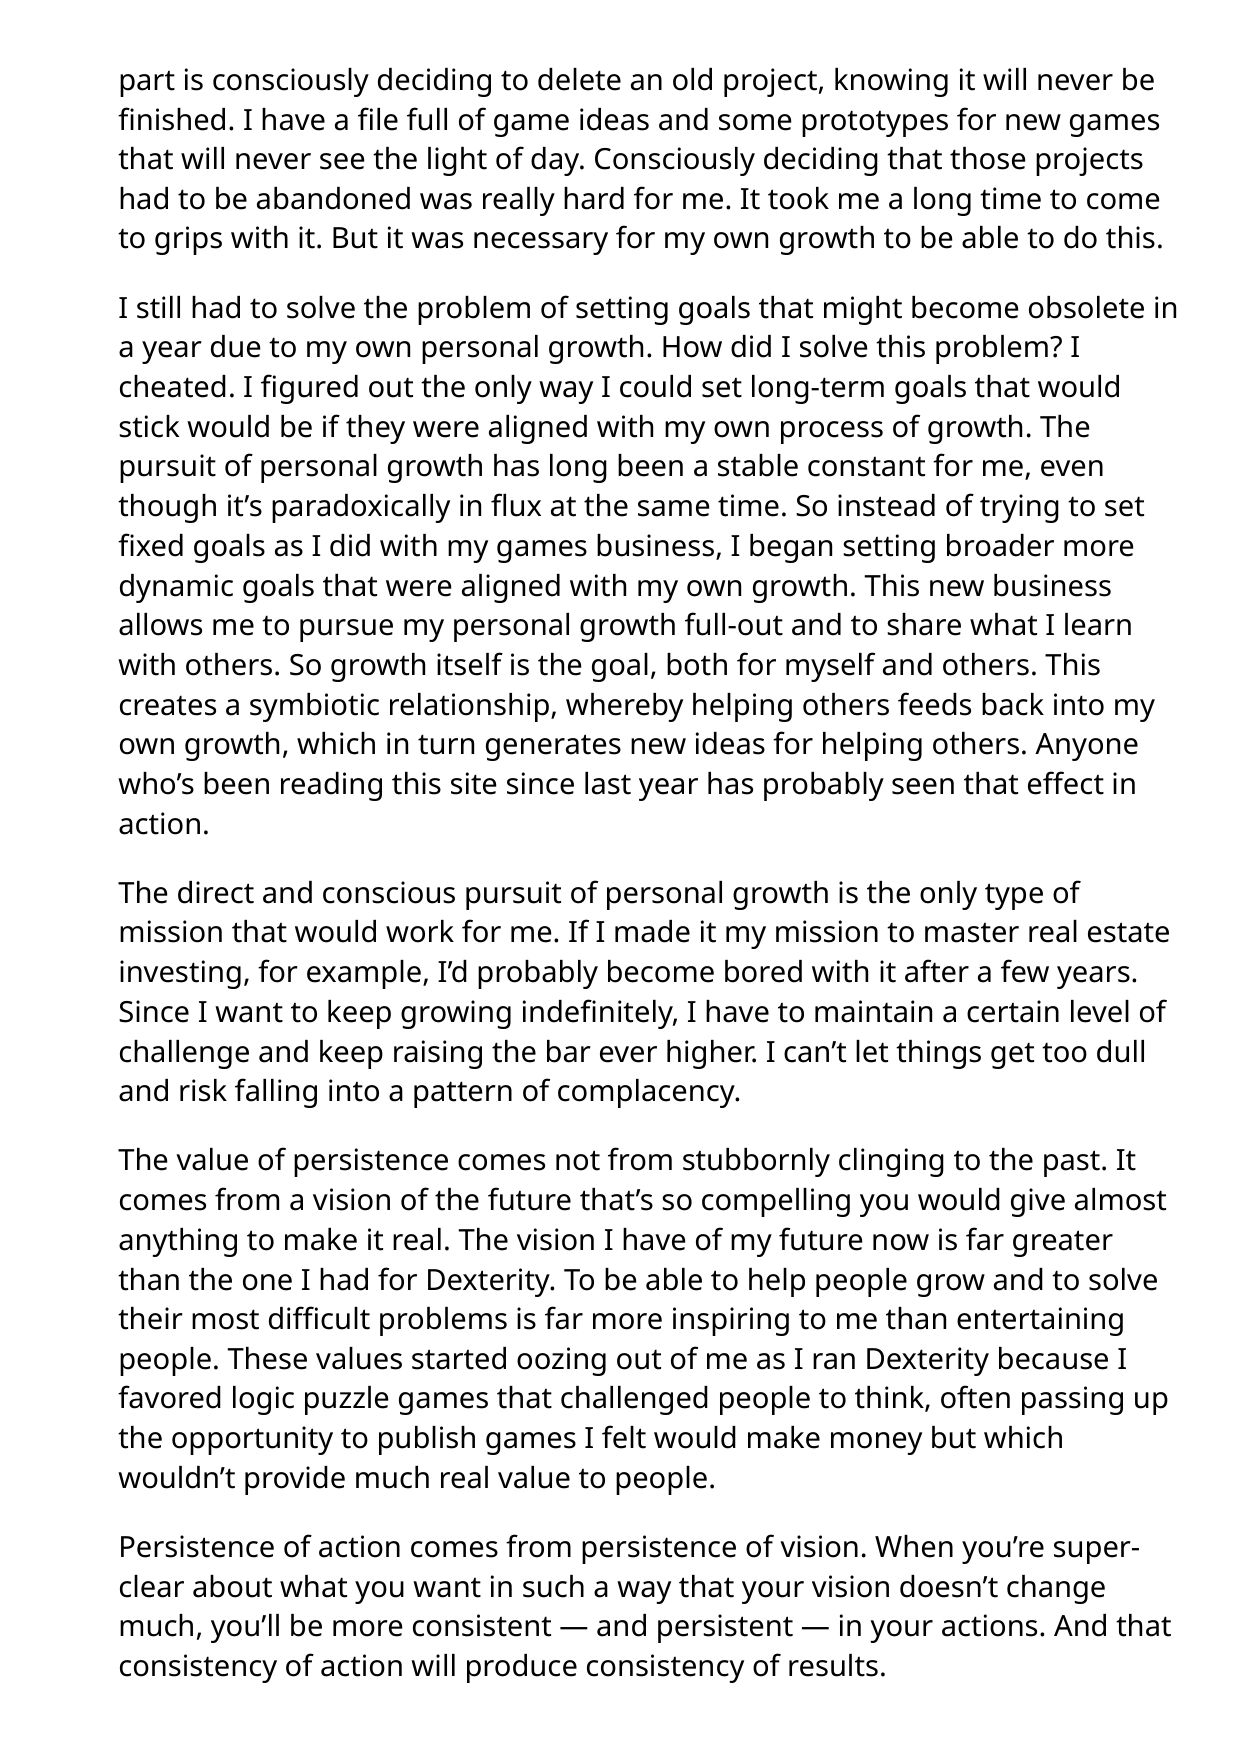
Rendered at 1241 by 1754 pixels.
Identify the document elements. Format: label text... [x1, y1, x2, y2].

text part is consciously deciding to delete an old project, knowing it will never be finished. I have a file full of game ideas and some prototypes for new games that will never see the light of day. Consciously deciding that those projects had to be abandoned was really hard for me. It took me a long time to come to grips with it. But it was necessary for my own growth to be able to do this. [118, 59, 1181, 257]
text I still had to solve the problem of setting goals that might become obsolete in a year due to my own personal growth. How did I solve this problem? I cheated. I figured out the only way I could set long-term goals that would stick would be if they were aligned with my own process of growth. The pursuit of personal growth has long been a stable constant for me, even though it’s paradoxically in flux at the same time. So instead of trying to set fixed goals as I did with my games business, I began setting broader more dynamic goals that were aligned with my own growth. This new business allows me to pursue my personal growth full-out and to share what I learn with others. So growth itself is the goal, both for myself and others. This creates a symbiotic relationship, whereby helping others feeds back into my own growth, which in turn generates new ideas for helping others. Anyone who’s been reading this site since last year has probably seen that effect in action. [118, 287, 1181, 843]
text The value of persistence comes not from stubbornly clinging to the past. It comes from a vision of the future that’s so compelling you would give almost anything to make it real. The vision I have of my future now is far greater than the one I had for Dexterity. To be able to help people grow and to solve their most difficult problems is far more inspiring to me than entertaining people. These values started oozing out of me as I ran Dexterity because I favored logic puzzle games that challenged people to think, often passing up the opportunity to publish games I felt would make money but which wouldn’t provide much real value to people. [118, 1140, 1181, 1497]
text The direct and conscious pursuit of personal growth is the only type of mission that would work for me. If I made it my mission to master real estate investing, for example, I’d probably become bored with it after a few years. Since I want to keep growing indefinitely, I have to maintain a certain level of challenge and keep raising the bar ever higher. I can’t let things get too dull and risk falling into a pattern of complacency. [118, 872, 1181, 1110]
text Persistence of action comes from persistence of vision. When you’re super-clear about what you want in such a way that your vision doesn’t change much, you’ll be more consistent — and persistent — in your actions. And that consistency of action will produce consistency of results. [118, 1526, 1181, 1685]
